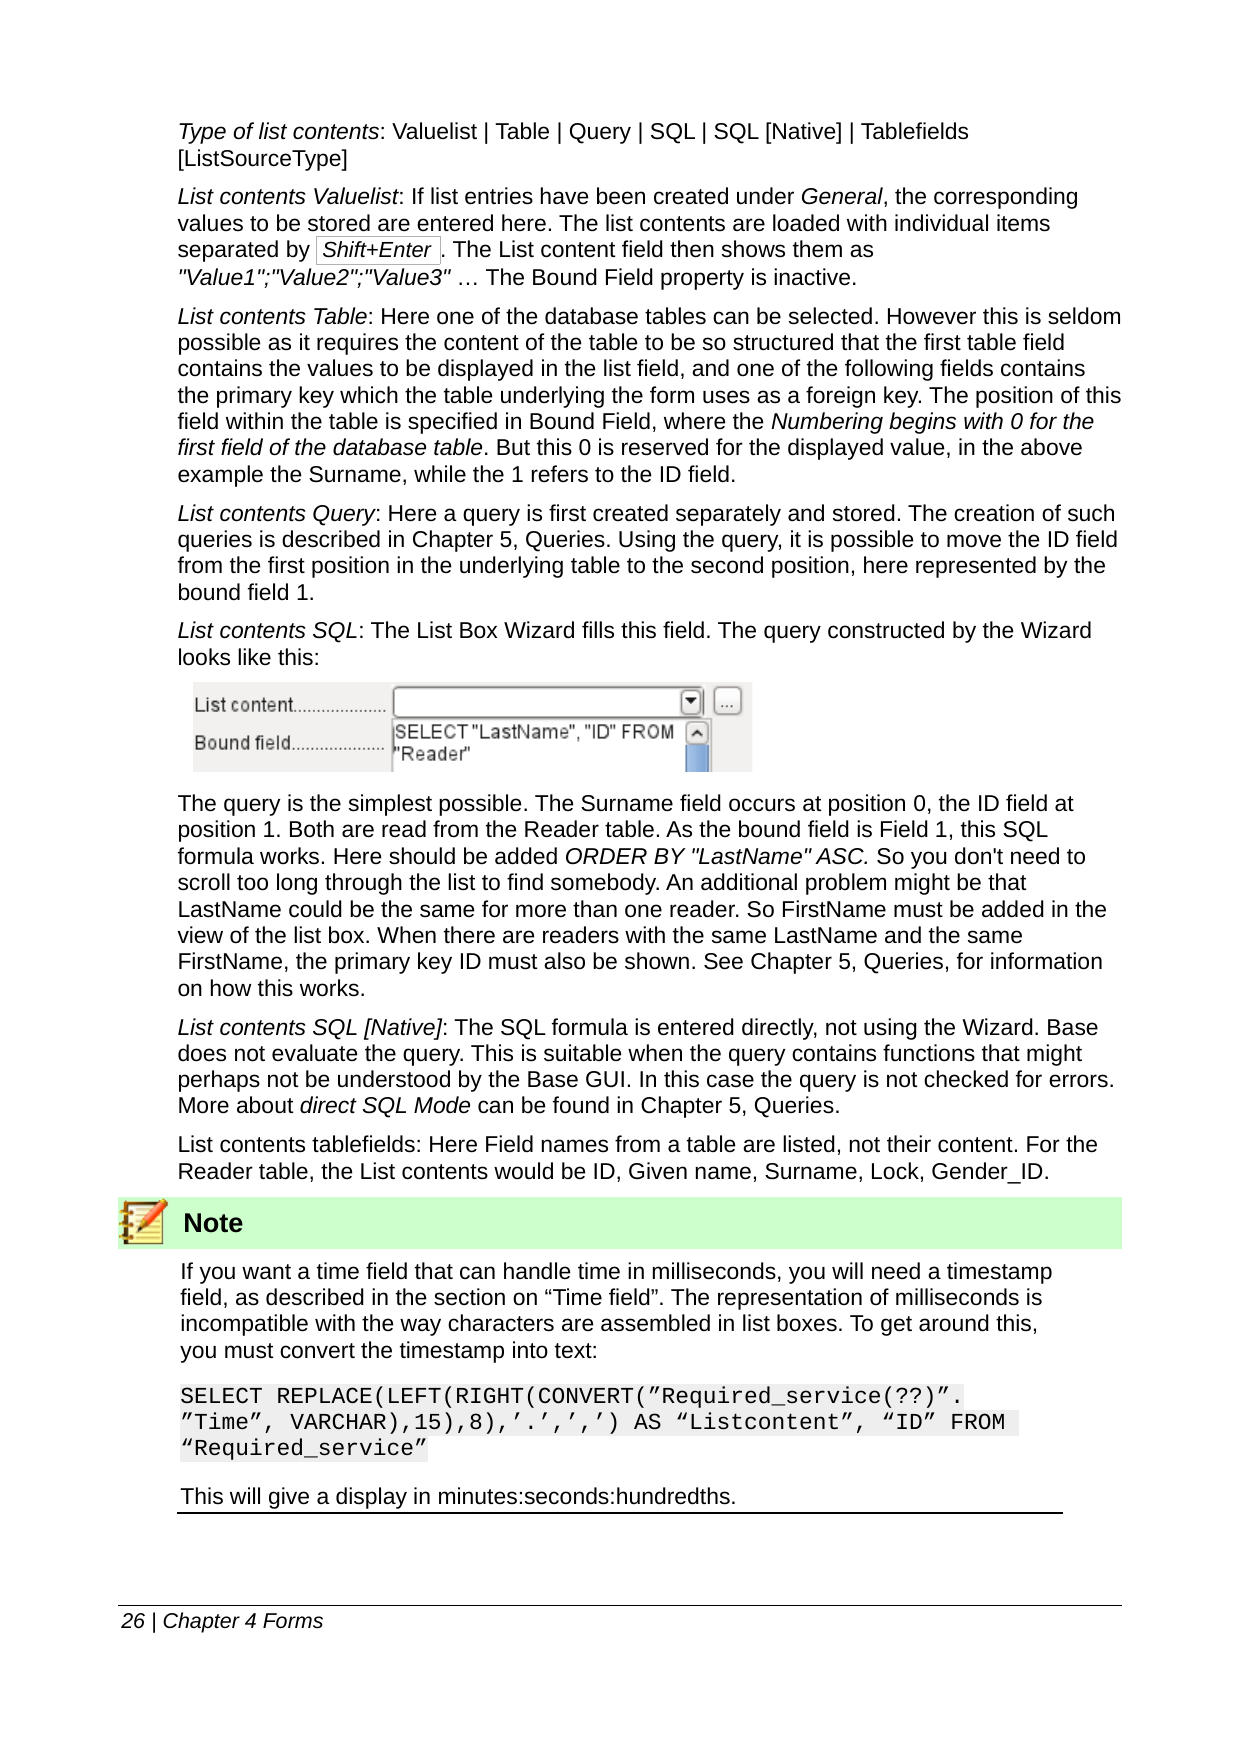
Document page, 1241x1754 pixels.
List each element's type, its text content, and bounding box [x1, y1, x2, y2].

text Type of list contents: Valuelist | Table | Query | SQL | SQL [Native] | Tablefields [ListSourceType] [177, 118, 1122, 171]
text SELECT REPLACE(LEFT(RIGHT(CONVERT(”Required_service(??)”. ”Time”, VARCHAR),15),8),’.’,’,’) AS “Listcontent”, “ID” FROM “Required_service” [177, 1381, 1063, 1462]
text The query is the simplest possible. The Surname field occurs at position 0, the ID field at position 1. Both are read from the Reader table. As the bound field is Field 1, this SQL formula works. Here should be added ORDER BY "LastName" ASC. So you don't need to scroll too long through the list to find somebody. An additional problem might be that LastName could be the same for more than one reader. So FirstName must be added in the view of the list box. When there are readers with the same LastName and the same FirstName, the primary key ID must also be shown. See Chapter 5, Queries, for information on how this works. [177, 790, 1122, 1001]
text List contents Valuelist: If list entries have been created under General, the corresponding values to be stored are entered here. The list contents are loaded with individual items separated by Shift+Enter. The List content field then shows them as "Value1";"Value2";"Value3" … The Bound Field property is inactive. [177, 183, 1122, 290]
picture [193, 682, 753, 772]
subtitle Note [118, 1197, 1122, 1249]
text List contents SQL [Native]: The SQL formula is entered directly, not using the Wizard. Base does not evaluate the query. This is suitable when the query contains functions that might perhaps not be understood by the Base GUI. In this case the query is not checked for errors. More about direct SQL Mode can be found in Chapter 5, Queries. [177, 1013, 1122, 1119]
text List contents Query: Here a query is first created separately and stored. The creation of such queries is described in Chapter 5, Queries. Using the query, it is possible to move the ID field from the first position in the underlying table to the second position, here represented by the bound field 1. [177, 499, 1122, 605]
text List contents Table: Here one of the database tables can be selected. However this is seldom possible as it requires the content of the table to be so structured that the first table field contains the values to be displayed in the list field, and one of the following fields contains the primary key which the table underlying the form uses as a foreign key. The position of this field within the table is specified in Bound Field, where the Numbering begins with 0 for the first field of the database table. But this 0 is reserved for the displayed value, in the above example the Surname, while the 1 refers to the ID field. [177, 303, 1122, 487]
text List contents tablefields: Here Field names from a table are listed, not their content. For the Reader table, the List contents would be ID, Given name, Surname, Lock, Gender_ID. [177, 1131, 1122, 1184]
picture [119, 1197, 170, 1248]
text List contents SQL: The List Box Wizard fills this field. The query constructed by the Wizard looks like this: [177, 617, 1122, 670]
text If you want a time field that can handle time in milliseconds, you will need a timestamp field, as described in the section on “Time field”. The representation of milliseconds is incompatible with the way characters are assembled in list boxes. To get around this, you must convert the timestamp into text: [177, 1254, 1063, 1363]
text This will give a display in minutes:seconds:hundredths. [177, 1480, 1063, 1512]
